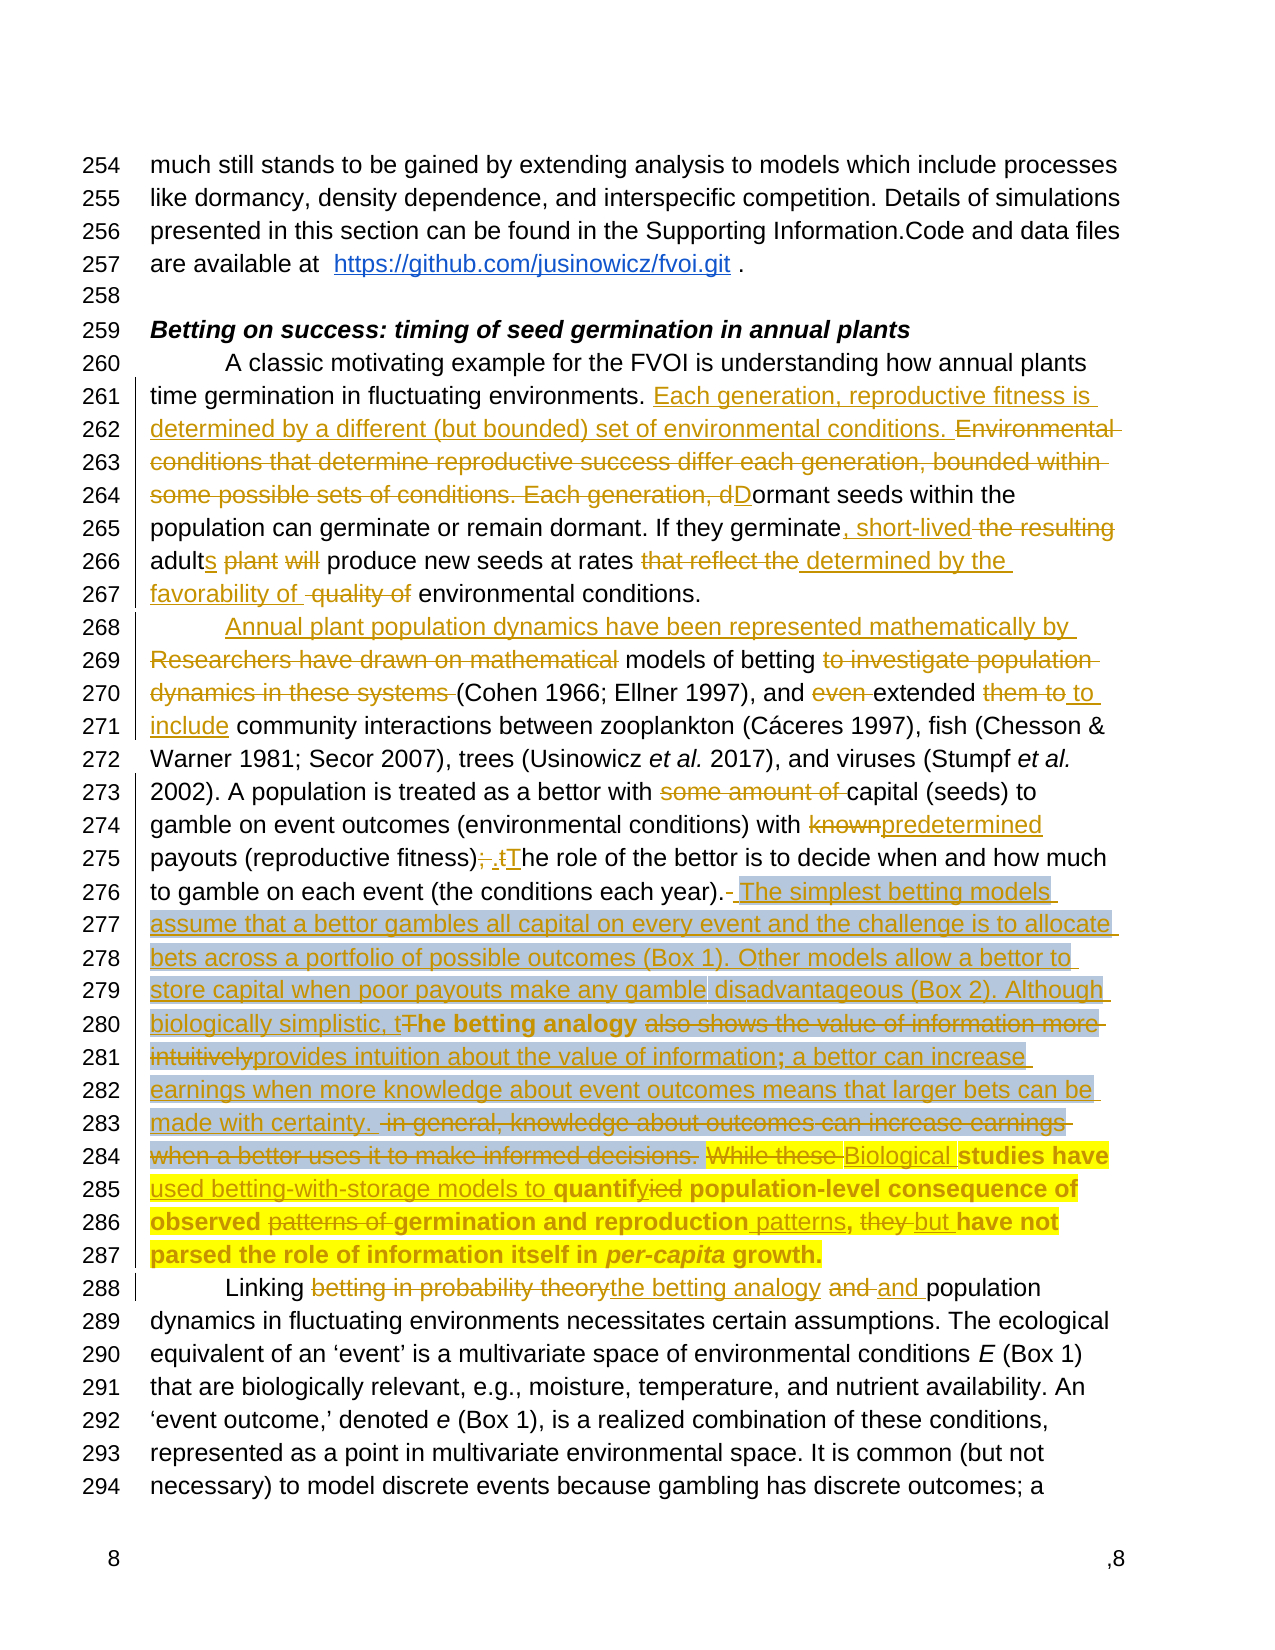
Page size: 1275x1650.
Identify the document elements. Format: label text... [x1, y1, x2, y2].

text much still stands to be gained by extending analysis to models which include processes like dormancy, density dependence, and interspecific competition. Details of simulations presented in this section can be found in the Supporting Information.Code and data files are available at https://github.com/jusinowicz/fvoi.git . [150, 150, 1125, 278]
text A classic motivating example for the FVOI is understanding how annual plants time germination in fluctuating environments. Each generation, reproductive fitness is determined by a different (but bounded) set of environmental conditions. Dormant seeds within the population can germinate or remain dormant. If they germinate, short-lived adults produce new seeds at rates determined by the favorability of environmental conditions. [150, 348, 1125, 608]
text Annual plant population dynamics have been represented mathematically by models of betting (Cohen 1966; Ellner 1997), and extended to include community interactions between zooplankton (Cáceres 1997), fish (Chesson & Warner 1981; Secor 2007), trees (Usinowicz et al. 2017), and viruses (Stumpf et al. 2002). A population is treated as a bettor with capital (seeds) to gamble on event outcomes (environmental conditions) with predetermined payouts (reproductive fitness).The role of the bettor is to decide when and how much to gamble on each event (the conditions each year). The simplest betting models assume that a bettor gambles all capital on every event and the challenge is to allocate bets across a portfolio of possible outcomes (Box 1). Other models allow a bettor to store capital when poor payouts make any gamble disadvantageous (Box 2). Although biologically simplistic, the betting analogy provides intuition about the value of information; a bettor can increase earnings when more knowledge about event outcomes means that larger bets can be made with certainty. Biological studies have used betting-with-storage models to quantify population-level consequence of observed germination and reproduction patterns, but have not parsed the role of information itself in per-capita growth. [150, 612, 1125, 1268]
text Betting on success: timing of seed germination in annual plants [150, 315, 1125, 344]
text Linking the betting analogy and population dynamics in fluctuating environments necessitates certain assumptions. The ecological equivalent of an ‘event’ is a multivariate space of environmental conditions E (Box 1) that are biologically relevant, e.g., moisture, temperature, and nutrient availability. An ‘event outcome,’ denoted e (Box 1), is a realized combination of these conditions, represented as a point in multivariate environmental space. It is common (but not necessary) to model discrete events because gambling has discrete outcomes; a particular number is drawn, or a particular horse wins a race. Analogously, ecological data is often made as discrete observations and binned into discrete, non-parametric distributions, but all approaches discussed here have continuous analogues for continuous data and distributions. [150, 1273, 1125, 1499]
